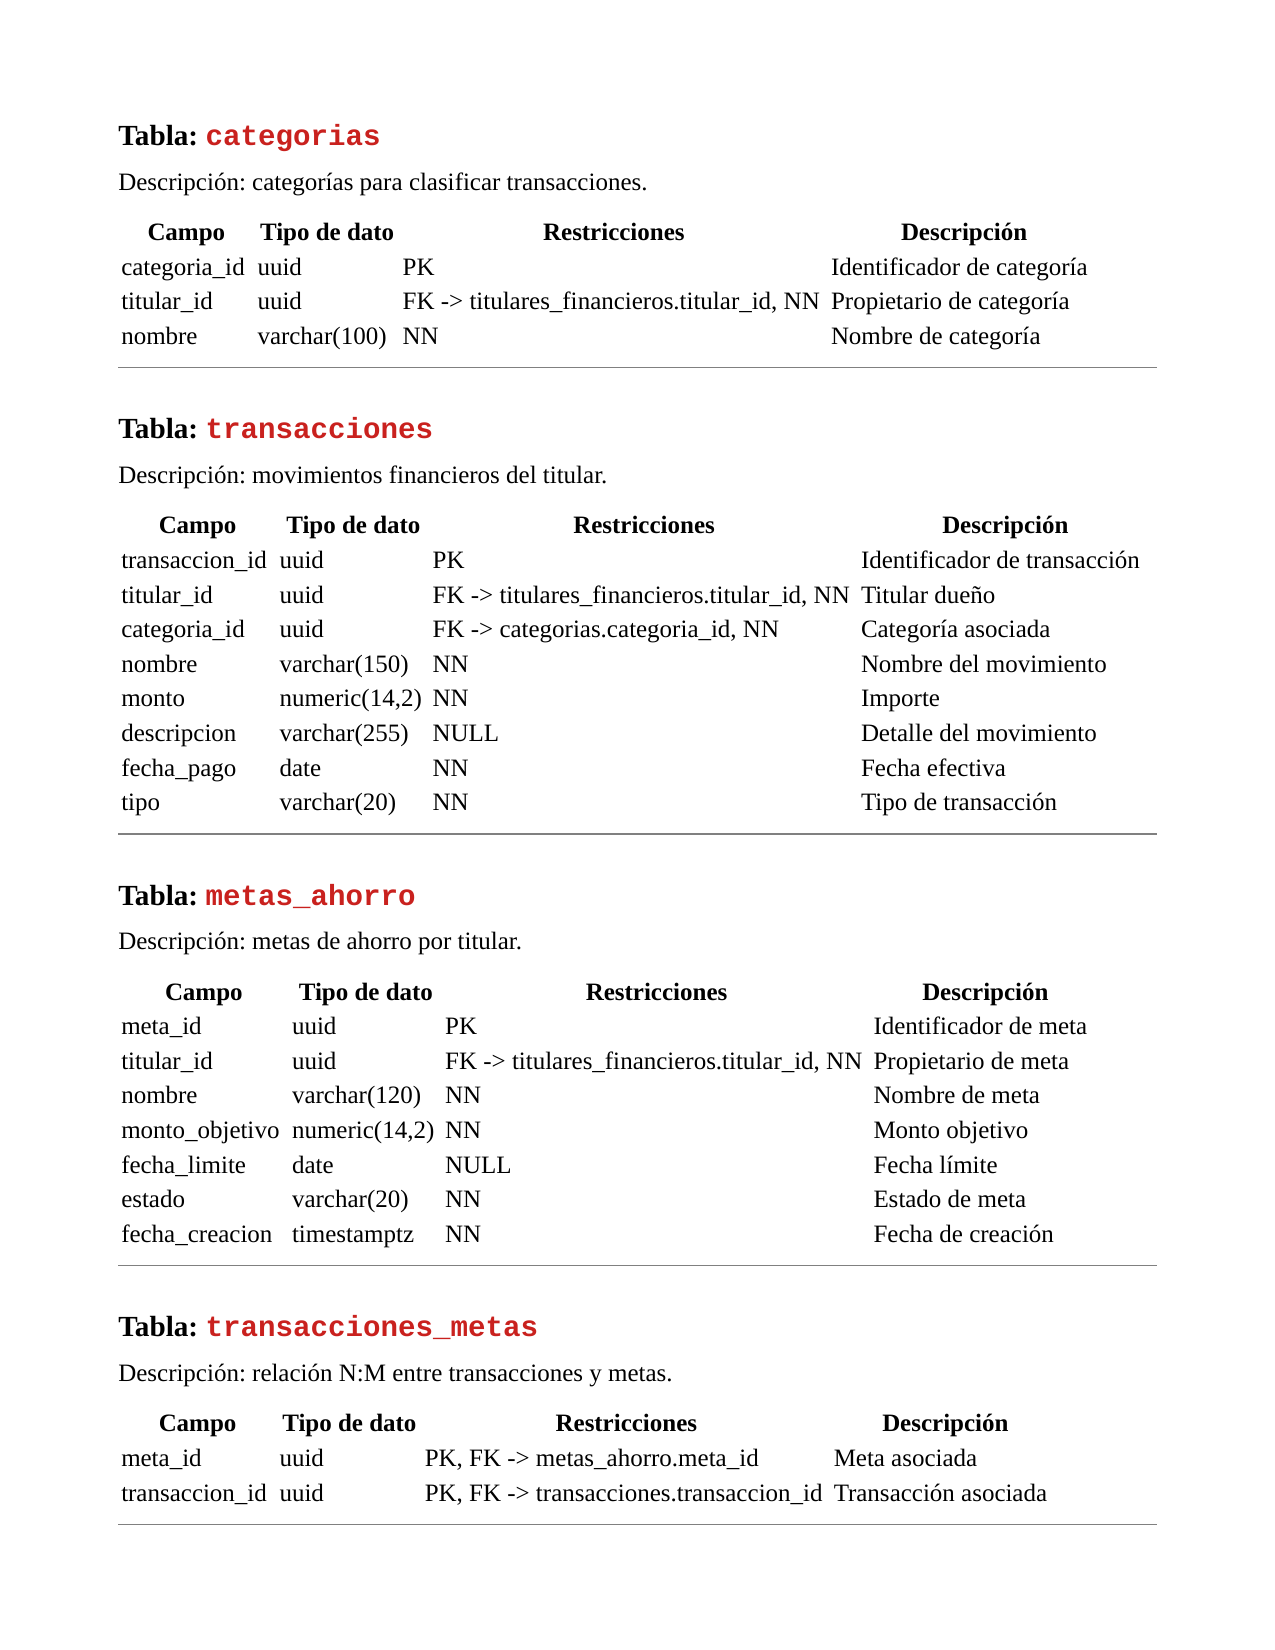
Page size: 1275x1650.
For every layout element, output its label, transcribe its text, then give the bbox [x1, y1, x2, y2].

table_cell FK -> titulares_financieros.titular_id, NN [400, 284, 828, 318]
table_header Campo [118, 214, 254, 249]
table_cell uuid [276, 1475, 422, 1509]
table_cell Fecha efectiva [858, 750, 1152, 784]
table_cell Categoría asociada [858, 611, 1152, 646]
table_cell varchar(20) [289, 1181, 442, 1216]
table_cell fecha_pago [118, 750, 276, 784]
table_cell NN [430, 750, 858, 784]
table_header Restricciones [442, 974, 870, 1008]
table_cell NN [430, 681, 858, 715]
table_cell titular_id [118, 284, 254, 318]
text Descripción: categorías para clasificar transacciones. [118, 167, 1157, 195]
table_header Restricciones [422, 1406, 831, 1440]
table_cell NULL [430, 715, 858, 750]
table_cell PK [400, 249, 828, 283]
subtitle Tabla: categorias [118, 118, 1157, 154]
table_cell Propietario de meta [870, 1043, 1100, 1078]
table_cell transaccion_id [118, 1475, 276, 1509]
table_header Tipo de dato [276, 1406, 422, 1440]
table_header Descripción [858, 508, 1152, 542]
table_header Tipo de dato [254, 214, 399, 249]
table_cell uuid [276, 542, 429, 577]
table_cell categoria_id [118, 249, 254, 283]
table_cell nombre [118, 318, 254, 353]
table_cell NN [400, 318, 828, 353]
table_cell meta_id [118, 1440, 276, 1475]
subtitle Tabla: metas_ahorro [118, 878, 1157, 914]
table_cell nombre [118, 646, 276, 681]
table_cell NN [442, 1181, 870, 1216]
table_cell titular_id [118, 577, 276, 611]
table_cell Fecha de creación [870, 1216, 1100, 1251]
table_cell uuid [254, 284, 399, 318]
table_cell date [289, 1147, 442, 1181]
table_cell Titular dueño [858, 577, 1152, 611]
table_cell Importe [858, 681, 1152, 715]
subtitle Tabla: transacciones_metas [118, 1309, 1157, 1345]
table_cell varchar(150) [276, 646, 429, 681]
table_cell fecha_creacion [118, 1216, 289, 1251]
table_cell FK -> titulares_financieros.titular_id, NN [442, 1043, 870, 1078]
text Descripción: movimientos financieros del titular. [118, 460, 1157, 489]
table_cell Monto objetivo [870, 1112, 1100, 1147]
table_header Tipo de dato [289, 974, 442, 1008]
table_cell fecha_limite [118, 1147, 289, 1181]
table_cell uuid [276, 1440, 422, 1475]
table_cell varchar(20) [276, 784, 429, 819]
table_cell nombre [118, 1078, 289, 1112]
table_header Restricciones [400, 214, 828, 249]
table_cell NN [442, 1078, 870, 1112]
table_cell Estado de meta [870, 1181, 1100, 1216]
table_cell uuid [254, 249, 399, 283]
table_cell Identificador de meta [870, 1009, 1100, 1043]
table_cell estado [118, 1181, 289, 1216]
table_cell monto [118, 681, 276, 715]
table_cell date [276, 750, 429, 784]
text Descripción: metas de ahorro por titular. [118, 926, 1157, 955]
table_cell numeric(14,2) [289, 1112, 442, 1147]
table_header Descripción [870, 974, 1100, 1008]
table_cell varchar(100) [254, 318, 399, 353]
table_cell titular_id [118, 1043, 289, 1078]
table_cell Nombre de categoría [828, 318, 1100, 353]
table_header Campo [118, 974, 289, 1008]
table_cell PK, FK -> metas_ahorro.meta_id [422, 1440, 831, 1475]
table_header Campo [118, 508, 276, 542]
table_header Tipo de dato [276, 508, 429, 542]
table_cell FK -> titulares_financieros.titular_id, NN [430, 577, 858, 611]
table_cell uuid [289, 1043, 442, 1078]
table_header Descripción [831, 1406, 1060, 1440]
table_cell descripcion [118, 715, 276, 750]
table_cell numeric(14,2) [276, 681, 429, 715]
table_cell NN [442, 1216, 870, 1251]
table_cell categoria_id [118, 611, 276, 646]
table_header Descripción [828, 214, 1100, 249]
table_cell FK -> categorias.categoria_id, NN [430, 611, 858, 646]
text Descripción: relación N:M entre transacciones y metas. [118, 1358, 1157, 1387]
table_cell Fecha límite [870, 1147, 1100, 1181]
table_cell NN [430, 646, 858, 681]
table_cell Meta asociada [831, 1440, 1060, 1475]
table_cell Identificador de transacción [858, 542, 1152, 577]
table_cell NULL [442, 1147, 870, 1181]
table_cell meta_id [118, 1009, 289, 1043]
table_cell Detalle del movimiento [858, 715, 1152, 750]
table_cell Identificador de categoría [828, 249, 1100, 283]
table_cell transaccion_id [118, 542, 276, 577]
table_cell uuid [289, 1009, 442, 1043]
table_cell PK [430, 542, 858, 577]
table_header Campo [118, 1406, 276, 1440]
table_header Restricciones [430, 508, 858, 542]
table_cell tipo [118, 784, 276, 819]
table_cell NN [430, 784, 858, 819]
table_cell timestamptz [289, 1216, 442, 1251]
table_cell Tipo de transacción [858, 784, 1152, 819]
table_cell Transacción asociada [831, 1475, 1060, 1509]
table_cell PK [442, 1009, 870, 1043]
table_cell Nombre de meta [870, 1078, 1100, 1112]
table_cell Nombre del movimiento [858, 646, 1152, 681]
table_cell varchar(120) [289, 1078, 442, 1112]
table_cell uuid [276, 611, 429, 646]
subtitle Tabla: transacciones [118, 411, 1157, 447]
table_cell monto_objetivo [118, 1112, 289, 1147]
table_cell NN [442, 1112, 870, 1147]
table_cell Propietario de categoría [828, 284, 1100, 318]
table_cell uuid [276, 577, 429, 611]
table_cell varchar(255) [276, 715, 429, 750]
table_cell PK, FK -> transacciones.transaccion_id [422, 1475, 831, 1509]
